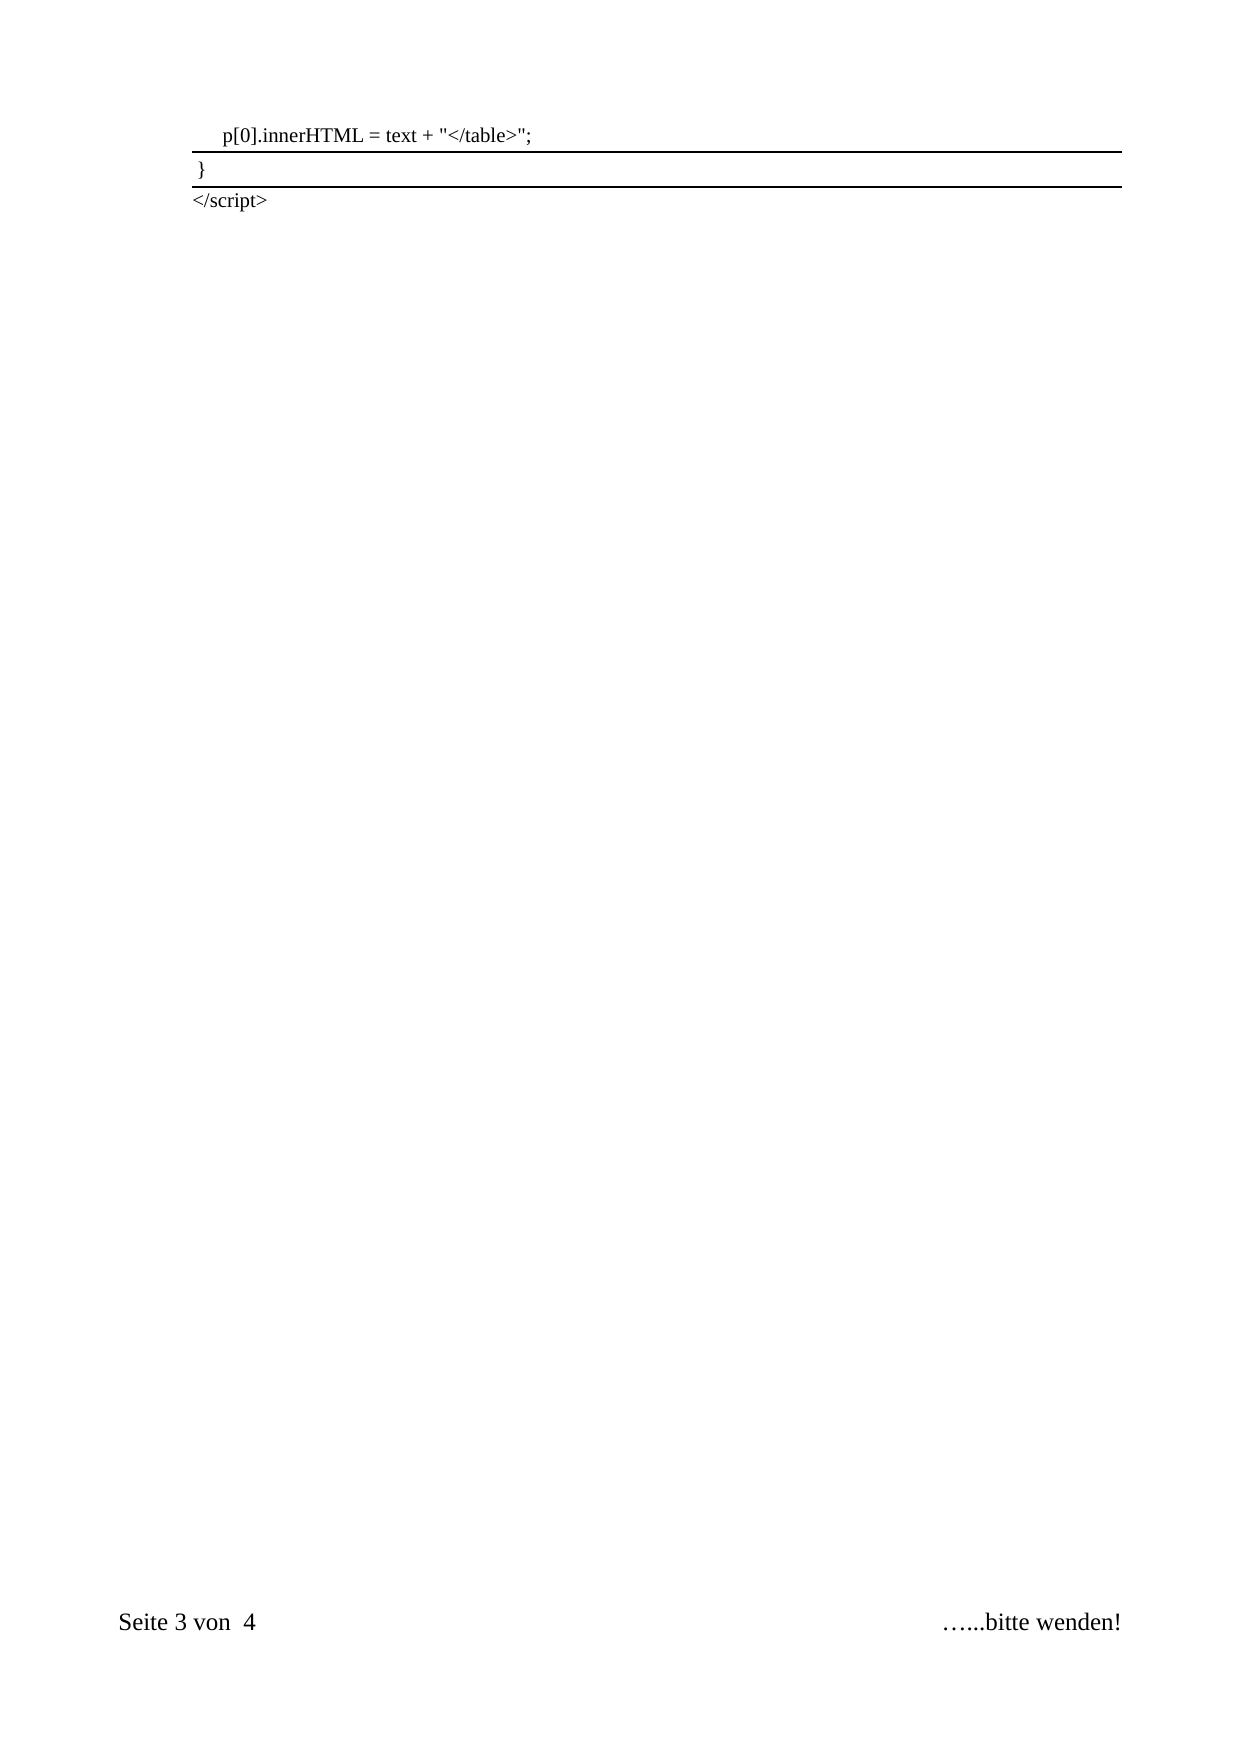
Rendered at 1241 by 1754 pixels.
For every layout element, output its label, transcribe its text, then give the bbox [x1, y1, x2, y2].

text } [192, 153, 1122, 186]
text p[0].innerHTML = text + "</table>"; [192, 118, 1122, 151]
text </script> [118, 188, 1122, 212]
